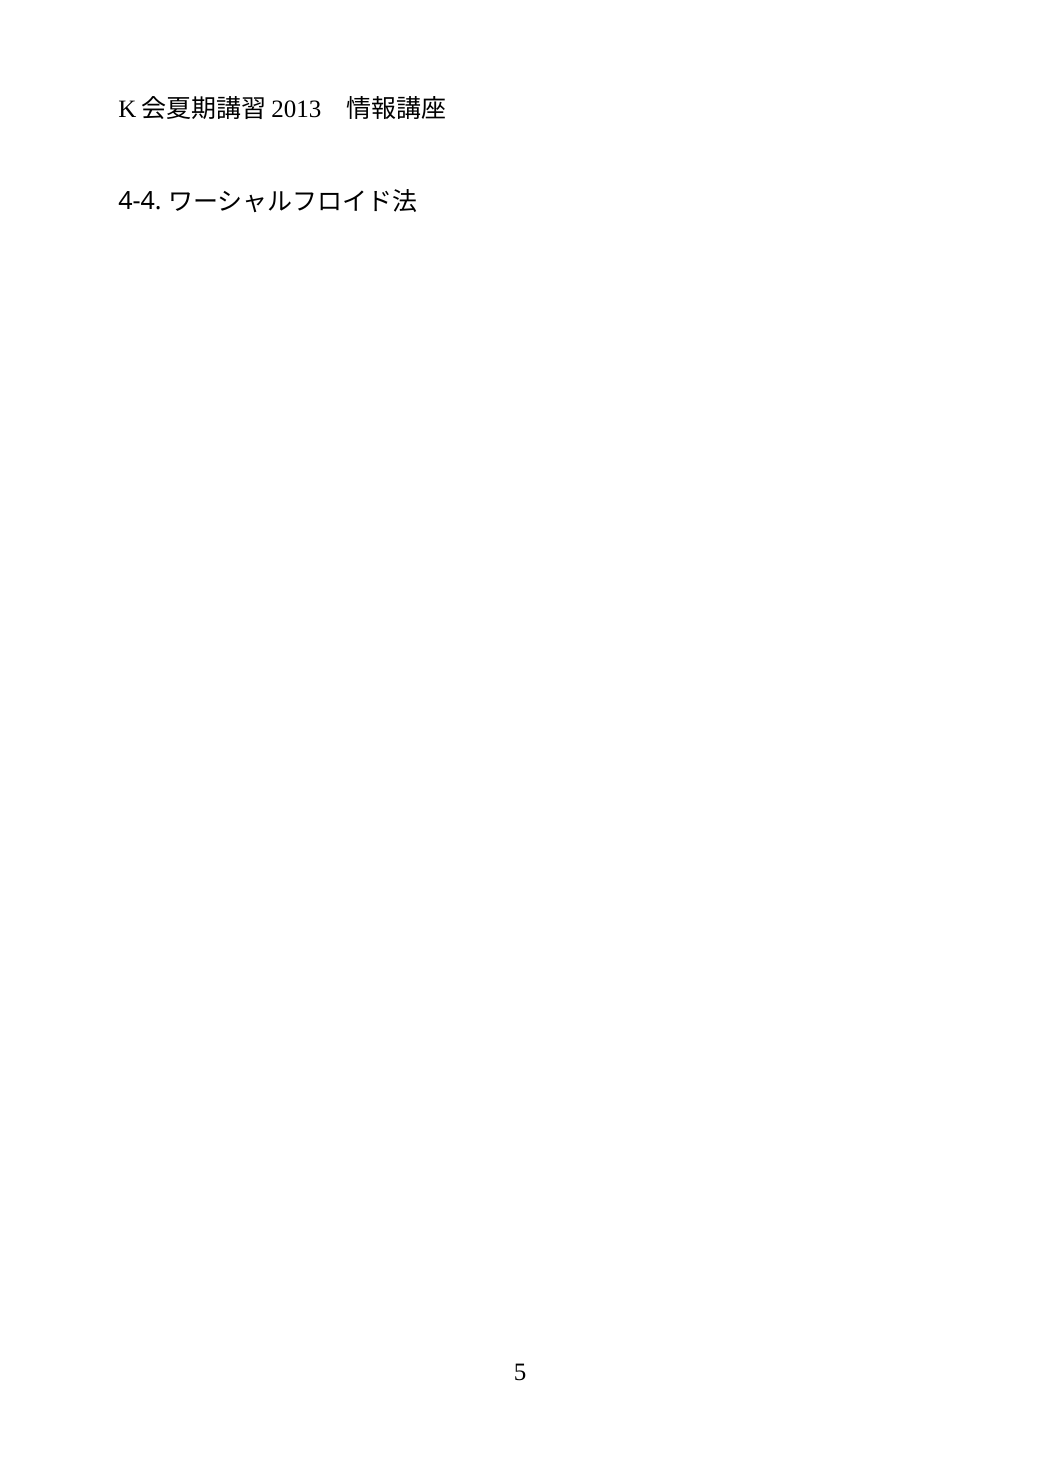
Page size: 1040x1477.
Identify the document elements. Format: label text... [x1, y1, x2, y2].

text 4-4. ワーシャルフロイド法 [118, 167, 921, 227]
